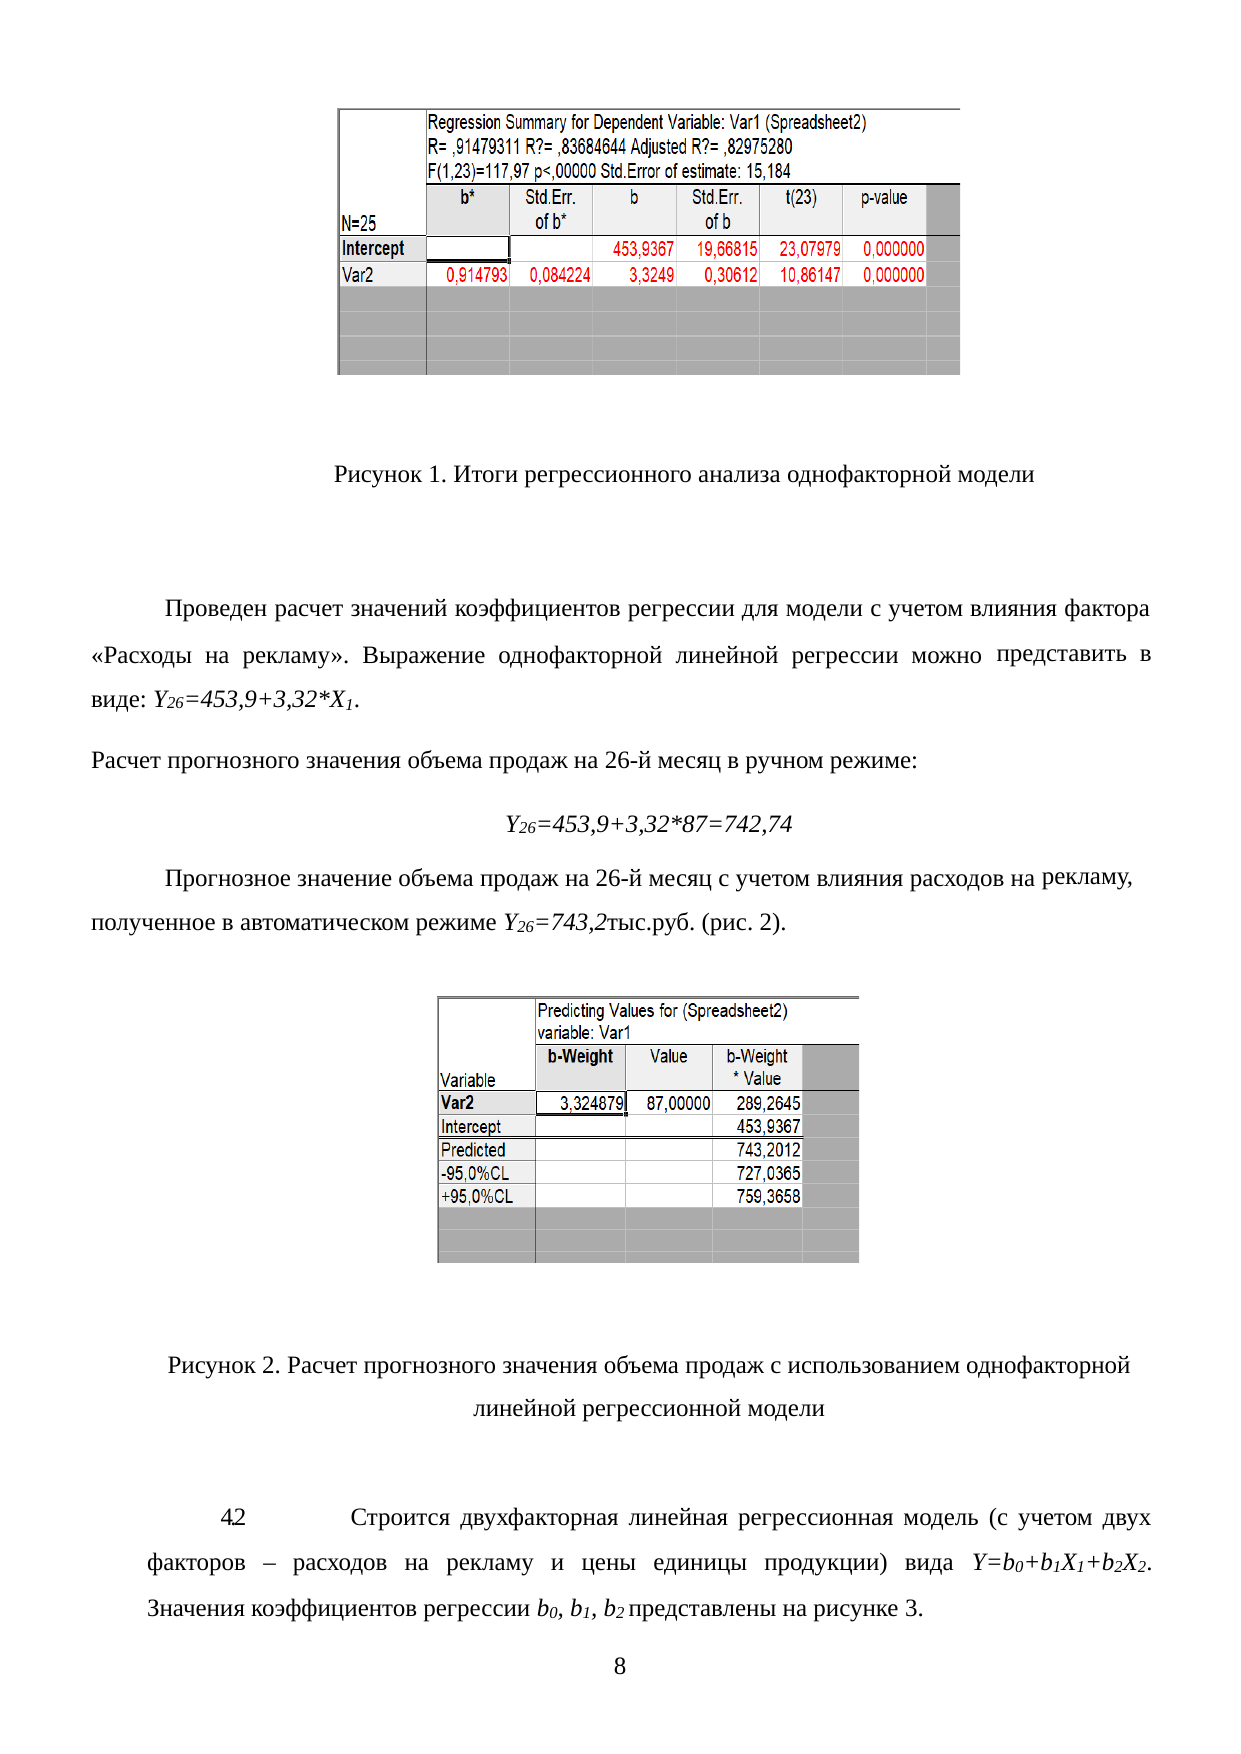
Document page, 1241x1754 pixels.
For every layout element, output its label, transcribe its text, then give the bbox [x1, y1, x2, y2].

text Рисунок 2. Расчет прогнозного значения объема продаж с использованием однофакторной линейной регрессионной модели [157, 1350, 1141, 1422]
text Y26=453,9+3,32*87=742,74 [505, 809, 1211, 840]
picture [337, 108, 961, 375]
picture [437, 996, 860, 1263]
text Расчет прогнозного значения объема продаж на 26-й месяц в ручном режиме: [91, 745, 1152, 774]
text Прогнозное значение объема продаж на 26-й месяц с учетом влияния расходов на рекламу, полученное в автоматическом режиме Y26=743,2тыс.руб. (рис. 2). [91, 861, 1134, 938]
text Проведен расчет значений коэффициентов регрессии для модели с учетом влияния фактора «Расходы на рекламу». Выражение однофакторной линейной регрессии можно представить в виде: Y26=453,9+3,32*X1. [91, 593, 1152, 715]
text Рисунок 1. Итоги регрессионного анализа однофакторной модели [333, 459, 1211, 488]
list Строится двухфакторная линейная регрессионная модель (с учетом двух факторов – расходов на рекламу и цены единицы продукции) вида Y=b0+b1X1+b2X2. Значения коэффициентов регрессии b0, b1, b2 представлены на рисунке 3. [147, 1502, 1152, 1624]
